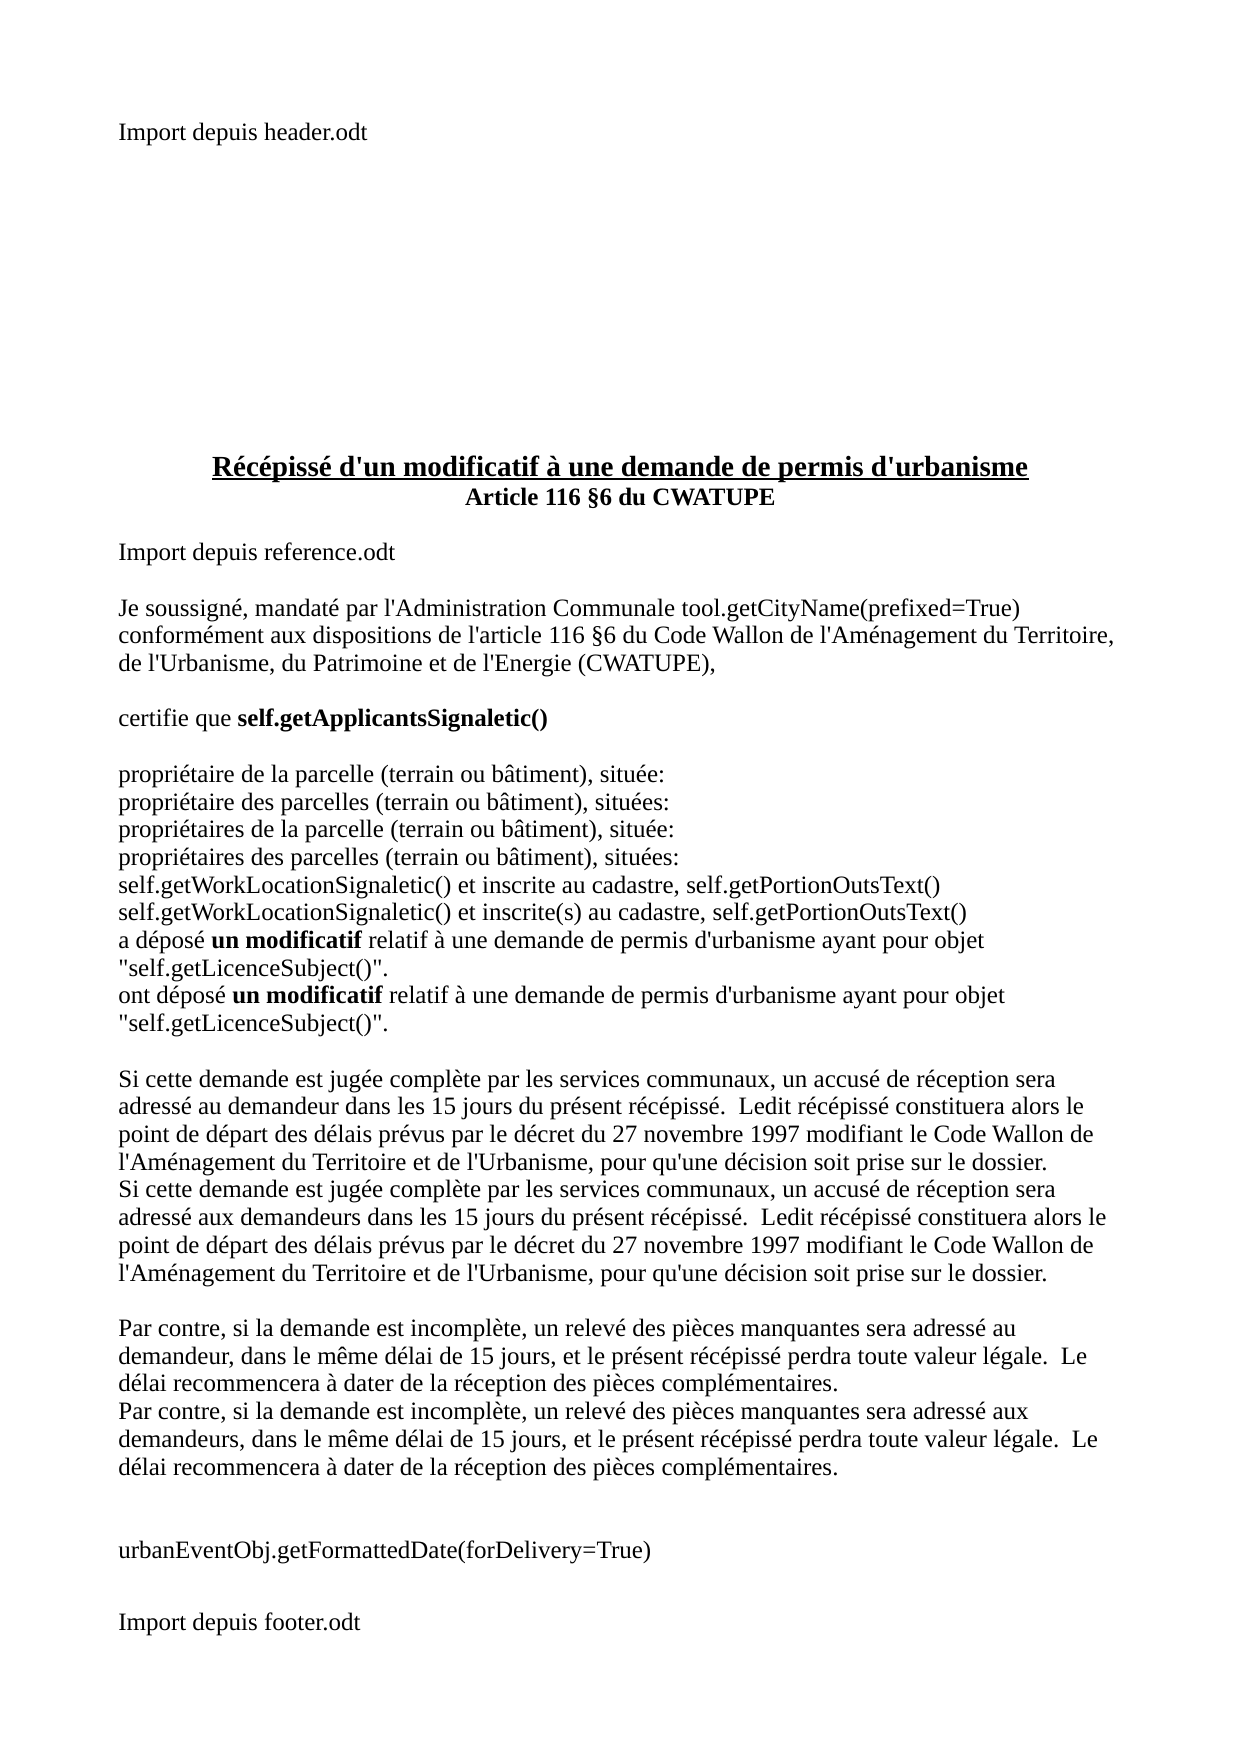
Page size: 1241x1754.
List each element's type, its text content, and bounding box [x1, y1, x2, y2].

text propriétaire de la parcelle (terrain ou bâtiment), située: [118, 760, 1122, 788]
title Article 116 §6 du CWATUPE [118, 483, 1122, 511]
text Import depuis reference.odt [118, 538, 1122, 566]
text propriétaires des parcelles (terrain ou bâtiment), situées: [118, 843, 1122, 871]
text propriétaire des parcelles (terrain ou bâtiment), situées: [118, 788, 1122, 815]
text Import depuis header.odt [118, 118, 539, 146]
text self.getWorkLocationSignaletic() et inscrite(s) au cadastre, self.getPortionOutsText() [118, 898, 1122, 926]
text ont déposé un modificatif relatif à une demande de permis d'urbanisme ayant pour objet "self.getLicenceSubject()". [118, 982, 1122, 1037]
text certifie que self.getApplicantsSignaletic() [118, 704, 1122, 732]
text propriétaires de la parcelle (terrain ou bâtiment), située: [118, 815, 1122, 843]
text Par contre, si la demande est incomplète, un relevé des pièces manquantes sera adressé aux demandeurs, dans le même délai de 15 jours, et le présent récépissé perdra toute valeur légale. Le délai recommencera à dater de la réception des pièces complémentaires. [118, 1397, 1122, 1480]
text self.getWorkLocationSignaletic() et inscrite au cadastre, self.getPortionOutsText() [118, 871, 1122, 898]
text Si cette demande est jugée complète par les services communaux, un accusé de réception sera adressé au demandeur dans les 15 jours du présent récépissé. Ledit récépissé constituera alors le point de départ des délais prévus par le décret du 27 novembre 1997 modifiant le Code Wallon de l'Aménagement du Territoire et de l'Urbanisme, pour qu'une décision soit prise sur le dossier. [118, 1065, 1122, 1176]
title Récépissé d'un modificatif à une demande de permis d'urbanisme [118, 451, 1122, 483]
text Je soussigné, mandaté par l'Administration Communale tool.getCityName(prefixed=True) conformément aux dispositions de l'article 116 §6 du Code Wallon de l'Aménagement du Territoire, de l'Urbanisme, du Patrimoine et de l'Energie (CWATUPE), [118, 594, 1122, 677]
text urbanEventObj.getFormattedDate(forDelivery=True) [118, 1536, 1122, 1563]
text Par contre, si la demande est incomplète, un relevé des pièces manquantes sera adressé au demandeur, dans le même délai de 15 jours, et le présent récépissé perdra toute valeur légale. Le délai recommencera à dater de la réception des pièces complémentaires. [118, 1314, 1122, 1397]
text Si cette demande est jugée complète par les services communaux, un accusé de réception sera adressé aux demandeurs dans les 15 jours du présent récépissé. Ledit récépissé constituera alors le point de départ des délais prévus par le décret du 27 novembre 1997 modifiant le Code Wallon de l'Aménagement du Territoire et de l'Urbanisme, pour qu'une décision soit prise sur le dossier. [118, 1176, 1122, 1286]
text a déposé un modificatif relatif à une demande de permis d'urbanisme ayant pour objet "self.getLicenceSubject()". [118, 926, 1122, 982]
